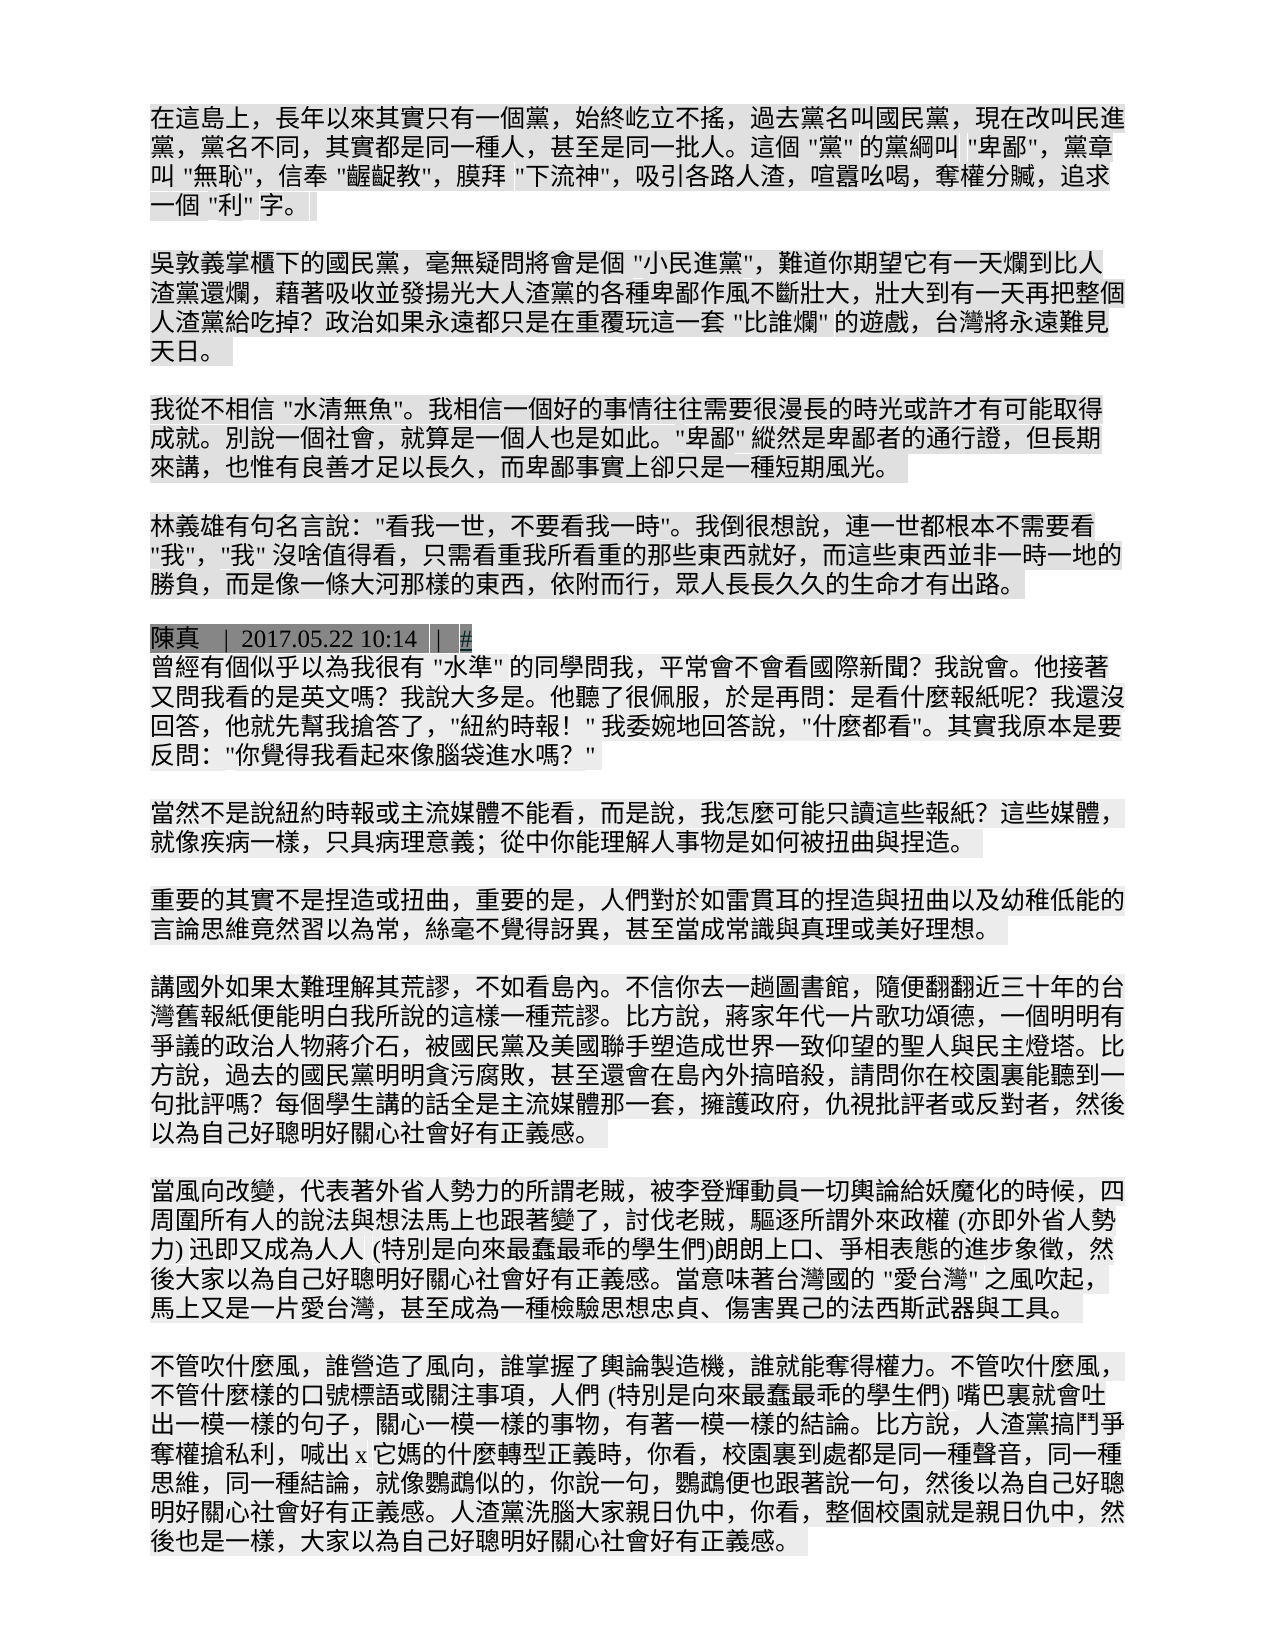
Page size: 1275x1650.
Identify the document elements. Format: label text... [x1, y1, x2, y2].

text 陳真 | 2017.05.22 10:14 | # [150, 624, 1125, 653]
text 曾經有個似乎以為我很有 "水準" 的同學問我，平常會不會看國際新聞？我說會。他接著又問我看的是英文嗎？我說大多是。他聽了很佩服，於是再問：是看什麼報紙呢？我還沒回答，他就先幫我搶答了，"紐約時報！" 我委婉地回答說，"什麼都看"。其實我原本是要反問："你覺得我看起來像腦袋進水嗎？" 當然不是說紐約時報或主流媒體不能看，而是說，我怎麼可能只讀這些報紙？這些媒體，就像疾病一樣，只具病理意義；從中你能理解人事物是如何被扭曲與捏造。 重要的其實不是捏造或扭曲，重要的是，人們對於如雷貫耳的捏造與扭曲以及幼稚低能的言論思維竟然習以為常，絲毫不覺得訝異，甚至當成常識與真理或美好理想。 講國外如果太難理解其荒謬，不如看島內。不信你去一趟圖書館，隨便翻翻近三十年的台灣舊報紙便能明白我所說的這樣一種荒謬。比方說，蔣家年代一片歌功頌德，一個明明有爭議的政治人物蔣介石，被國民黨及美國聯手塑造成世界一致仰望的聖人與民主燈塔。比方說，過去的國民黨明明貪污腐敗，甚至還會在島內外搞暗殺，請問你在校園裏能聽到一句批評嗎？每個學生講的話全是主流媒體那一套，擁護政府，仇視批評者或反對者，然後以為自己好聰明好關心社會好有正義感。 當風向改變，代表著外省人勢力的所謂老賊，被李登輝動員一切輿論給妖魔化的時候，四周圍所有人的說法與想法馬上也跟著變了，討伐老賊，驅逐所謂外來政權 (亦即外省人勢力) 迅即又成為人人 (特別是向來最蠢最乖的學生們)朗朗上口、爭相表態的進步象徵，然後大家以為自己好聰明好關心社會好有正義感。當意味著台灣國的 "愛台灣" 之風吹起，馬上又是一片愛台灣，甚至成為一種檢驗思想忠貞、傷害異己的法西斯武器與工具。 不管吹什麼風，誰營造了風向，誰掌握了輿論製造機，誰就能奪得權力。不管吹什麼風，不管什麼樣的口號標語或關注事項，人們 (特別是向來最蠢最乖的學生們) 嘴巴裏就會吐出一模一樣的句子，關心一模一樣的事物，有著一模一樣的結論。比方說，人渣黨搞鬥爭奪權搶私利，喊出x它媽的什麼轉型正義時，你看，校園裏到處都是同一種聲音，同一種思維，同一種結論，就像鸚鵡似的，你說一句，鸚鵡便也跟著說一句，然後以為自己好聰明好關心社會好有正義感。人渣黨洗腦大家親日仇中，你看，整個校園就是親日仇中，然後也是一樣，大家以為自己好聰明好關心社會好有正義感。 可怕的不是幼稚低能或無恥下流的言論思維，可怕的是，不管怎麼樣幼稚低能無恥下流的言論思維，只要是主流之聲，人們 (特別是向來最蠢最乖的學生們) 都會毫無保留地接受、覆述並引以為榮，引以為傲。 柯波拉拍 "現代啟示錄"，大多數人把它視為反戰電影，但是柯波拉說，他 "不是反戰，而是反謊言"。當謊言被主流機器連續放送一千次，就會變成一種人人朗朗上口的真理。 不過，在我看來，與其說反謊言，不如說反腦子進水，畢竟謊言到處都是，騙子永不缺貨，惟一能消滅它的，也許就是羅素經常感嘆人們所普遍缺乏的 "智能"。這聽起來彷彿我們是在追求高智商與高理性，其實不是，這只是反對愚蠢與低能而已，因為它帶來太多的悲劇、折磨與痛苦。我們所感念的諸多美好人事物，在它發生或存在的當下，幾乎毫無例外全是悲劇，總是待千百年過後，人們方才意識到它應有的價值。也許，美麗始終只能以一種過去式的方式存在。 我在青島的康有為故居看到牆上一幅康有為肖像，旁邊題了一行字挺有意思，寫著："大同一夢君先覺"。康有為是不是那個 "先覺者" 我不知道，看起來是不太像。我只知道，先覺者往往不會有好下場。 [150, 653, 1125, 1556]
text 曾國藩說，"風俗之厚薄，繫乎一二人心之所嚮。" 某些時候，這話是有點道理的，特別是政治，誰當權，後果往往大不同。很多事在當下往往看不清，過了些時日，一旦事過境遷，木已成舟，事情就了然了，但通常也太遲了。就跟走岔路一樣，來到一個十字路口，選擇了哪條路，去處將大不同。 國民黨選出一個吳敦義，民進黨恐怕連睡覺都會發出微笑。我看不出來吳先生和民進黨有什麼作風上或想法上的不同。過去有識之士常說，民進黨其實就只是一個 "小國民黨"。這個 "小國民黨"，藉著吸收並發揚光大舊國民黨的各種卑鄙作風不斷壯大，如今壯大到把整個國民黨給吃掉。 而國民黨呢，在馬英九的潔癖下，居然變得溫文儒雅，奉公守法 (至少領導階層是如此)。但是，就像吳敦義所批評，"水清無魚"，你搞得這麼乾淨，沒得吃喝，沒得上下其手了，誰還要支持你呢？吳敦義的批評是對的，在台灣這樣一種社會文化裏頭，乾淨正直與守法是不會有市場的，有錢大家撈，有利大家賺，才是政治藝術，政治王道。 如果這想法是對的，那麼，懂得這門政治藝術的吳敦義這下掌櫃了，國民黨豈不是剛好可以振衰起蔽，重返權勢？或許是，或許不是。畢竟在這樣一種反淘汰、越爛越輝煌的社會與政治文化裏頭，你想一下子爛得比人渣黨還爛，想一下子卑鄙齷齪得比人渣黨還齷齪卑鄙，我看是不可能，因為你很可能一下子就被逮到小辮子，給繩之以法了，還奪權奪個屁。 就算不被對手給繩之以法，就算你真的能夠從此再度恢復 "舊國民黨" 的卑劣無恥，從而越爛越輝煌，進而重新掌權，這難道是你我所應樂見？難道我們需要一個比眼前這個人渣黨還更齷齪下流、還更無所不用其極的黨來打敗人渣黨？ 在這島上，長年以來其實只有一個黨，始終屹立不搖，過去黨名叫國民黨，現在改叫民進黨，黨名不同，其實都是同一種人，甚至是同一批人。這個 "黨" 的黨綱叫 "卑鄙"，黨章叫 "無恥"，信奉 "齷齪教"，膜拜 "下流神"，吸引各路人渣，喧囂吆喝，奪權分贓，追求一個 "利" 字。 吳敦義掌櫃下的國民黨，毫無疑問將會是個 "小民進黨"，難道你期望它有一天爛到比人渣黨還爛，藉著吸收並發揚光大人渣黨的各種卑鄙作風不斷壯大，壯大到有一天再把整個人渣黨給吃掉？政治如果永遠都只是在重覆玩這一套 "比誰爛" 的遊戲，台灣將永遠難見天日。 我從不相信 "水清無魚"。我相信一個好的事情往往需要很漫長的時光或許才有可能取得成就。別說一個社會，就算是一個人也是如此。"卑鄙" 縱然是卑鄙者的通行證，但長期來講，也惟有良善才足以長久，而卑鄙事實上卻只是一種短期風光。 林義雄有句名言說："看我一世，不要看我一時"。我倒很想說，連一世都根本不需要看 "我"，"我" 沒啥值得看，只需看重我所看重的那些東西就好，而這些東西並非一時一地的勝負，而是像一條大河那樣的東西，依附而行，眾人長長久久的生命才有出路。 [150, 75, 1125, 599]
